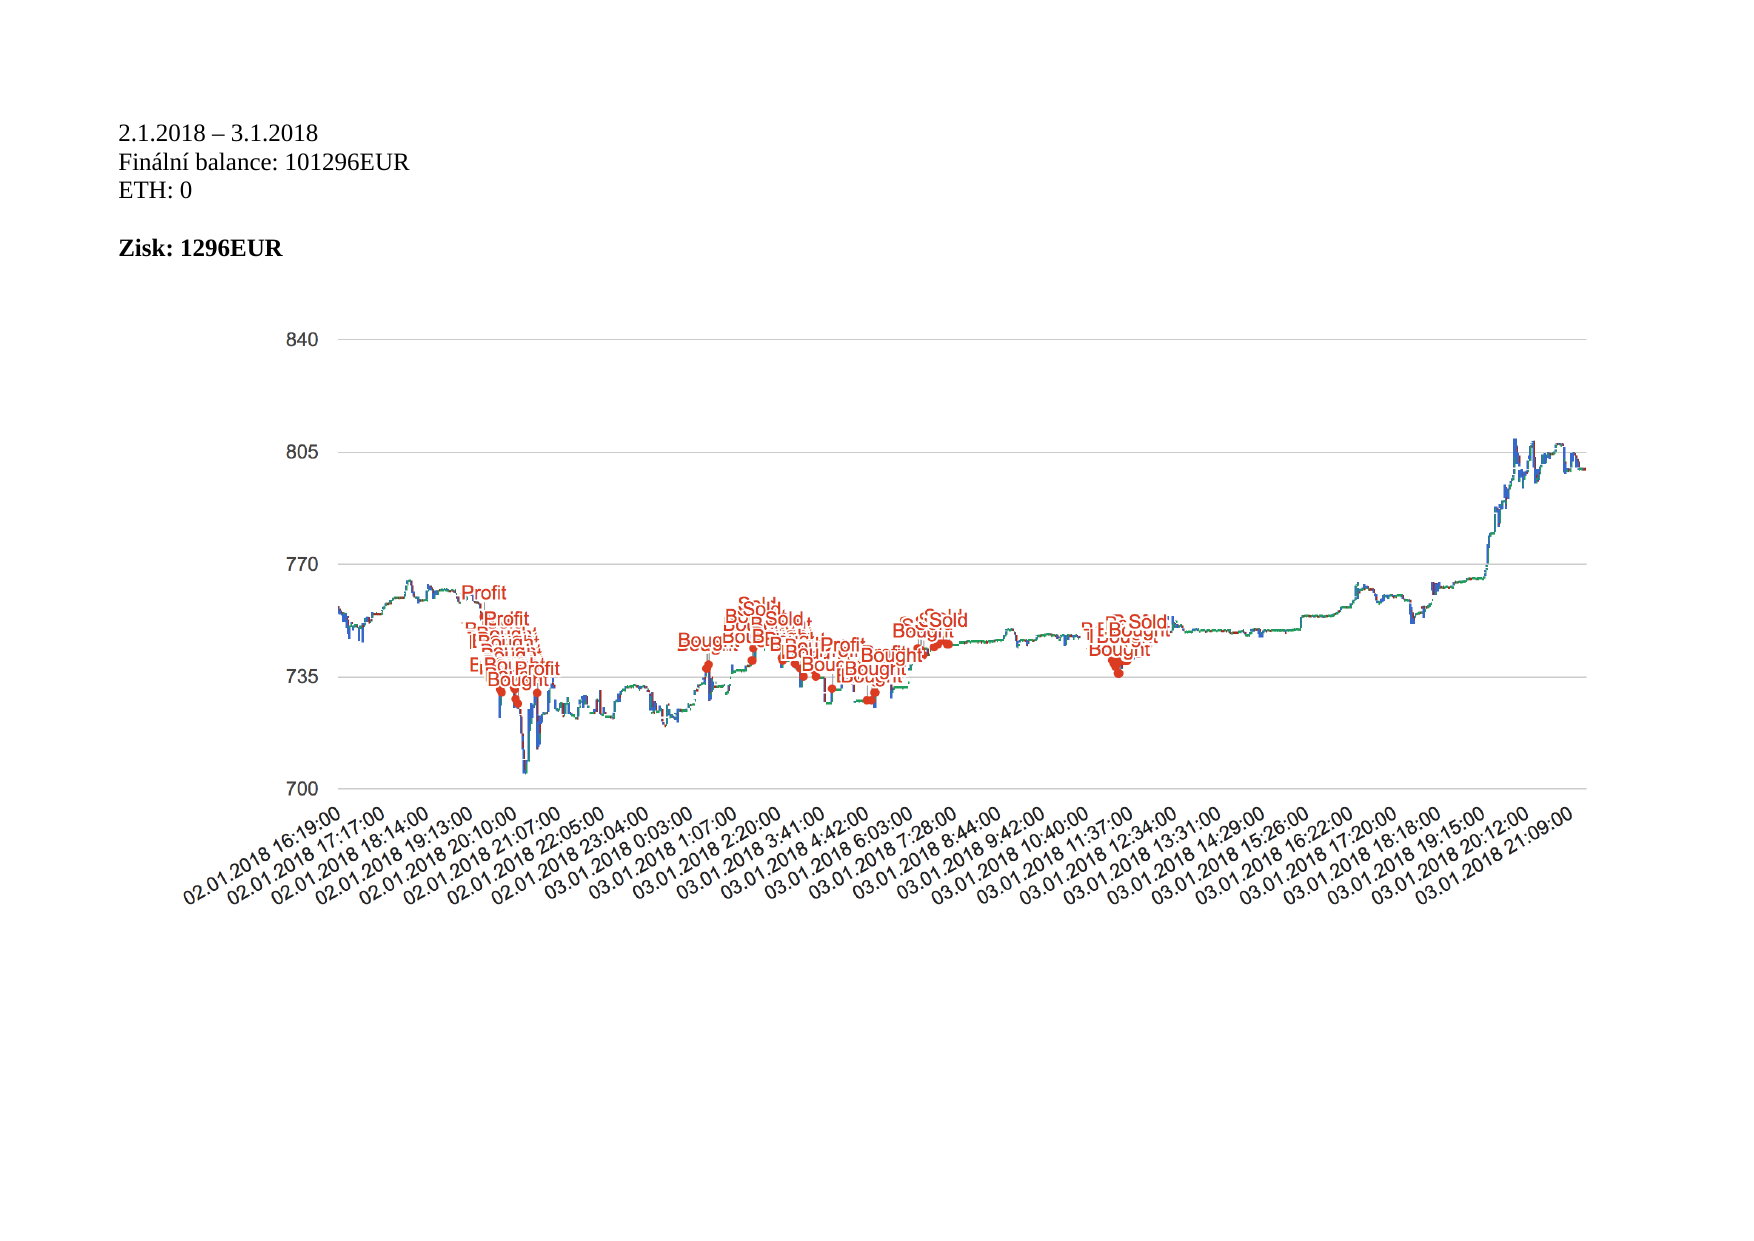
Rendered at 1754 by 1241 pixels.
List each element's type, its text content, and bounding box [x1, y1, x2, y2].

text Zisk: 1296EUR [118, 233, 1636, 261]
text 2.1.2018 – 3.1.2018 [118, 118, 1636, 147]
text Finální balance: 101296EUR [118, 147, 1636, 176]
text ETH: 0 [118, 176, 1636, 204]
picture [118, 261, 1636, 953]
